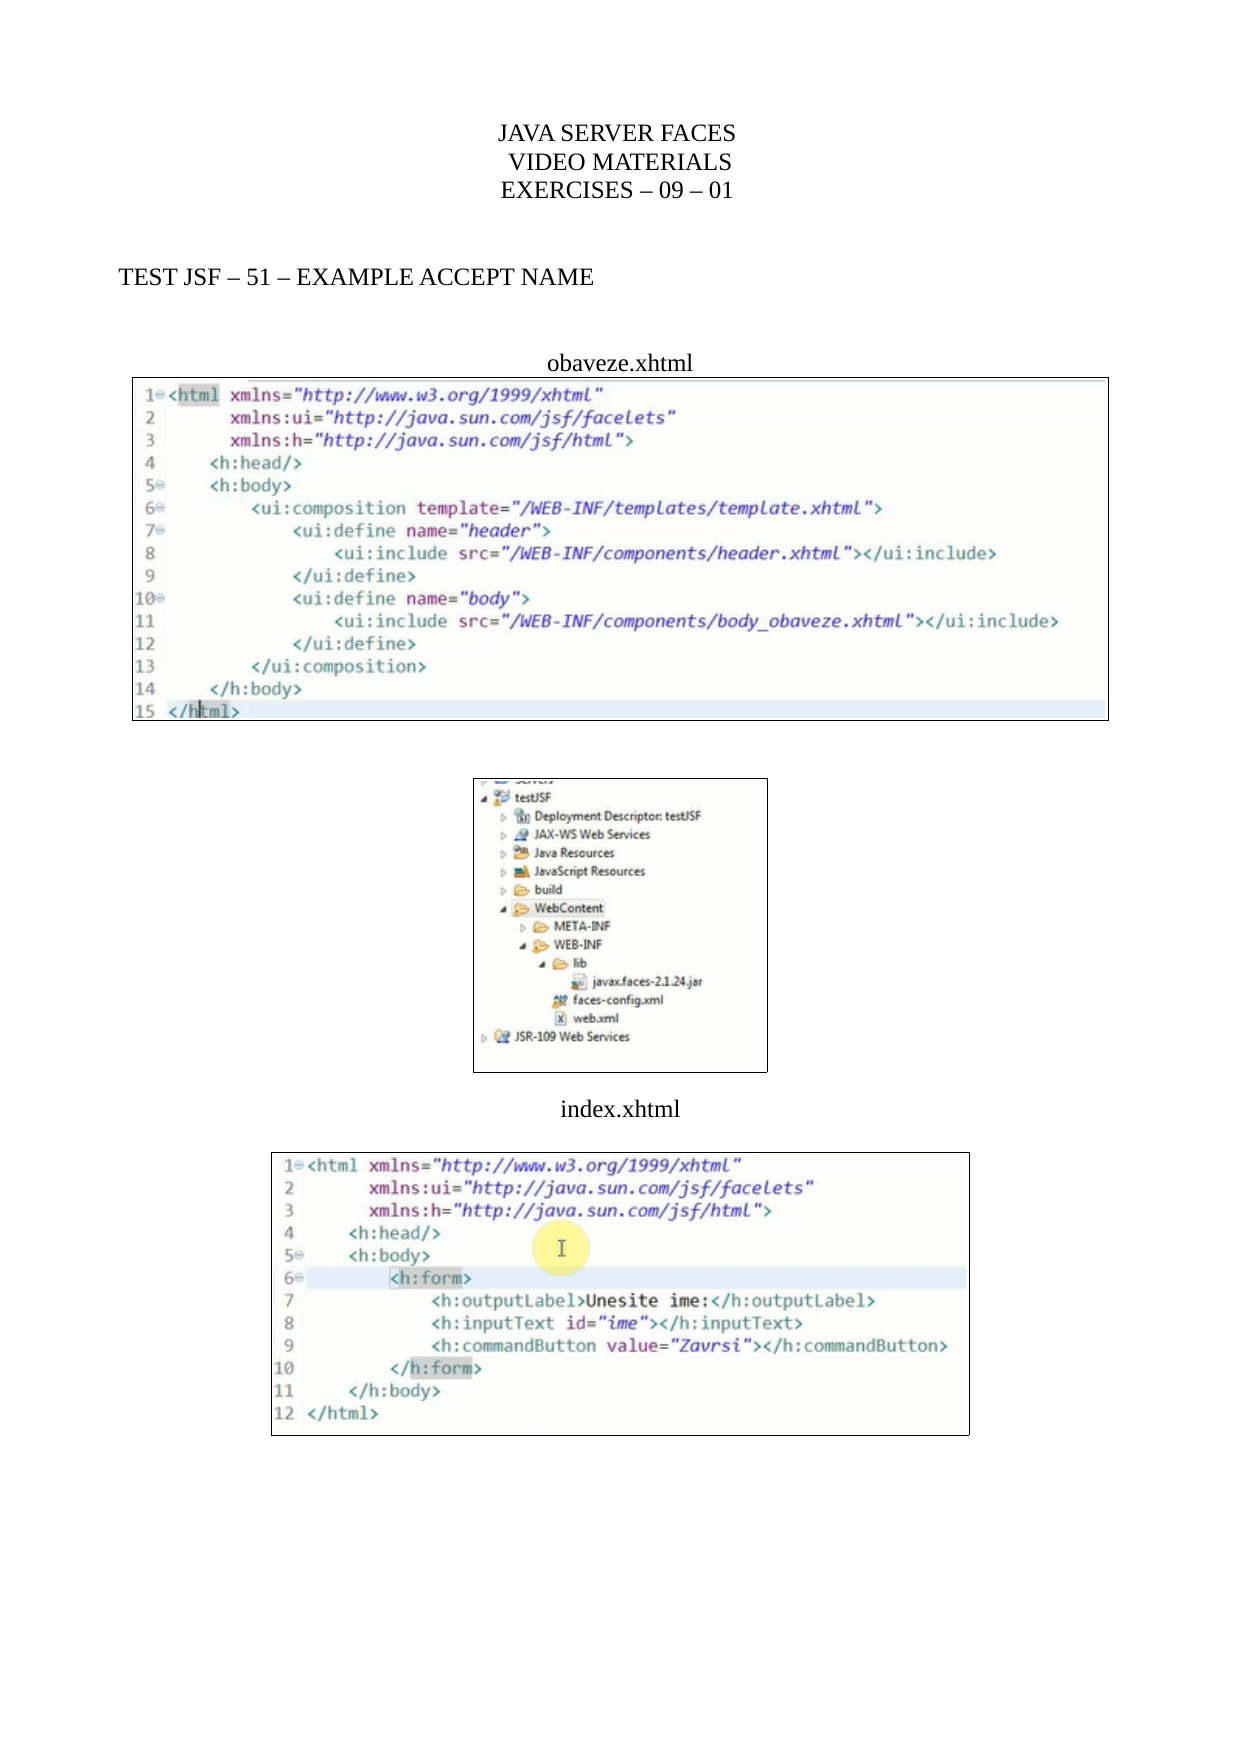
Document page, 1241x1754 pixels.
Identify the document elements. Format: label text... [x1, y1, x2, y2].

text VIDEO MATERIALS [118, 147, 1122, 176]
picture [134, 380, 1106, 718]
text JAVA SERVER FACES [118, 118, 1122, 147]
picture [476, 781, 764, 1069]
text EXERCISES – 09 – 01 [118, 176, 1122, 204]
text TEST JSF – 51 – EXAMPLE ACCEPT NAME [118, 262, 1122, 291]
text index.xhtml [118, 1094, 1122, 1123]
picture [273, 1155, 967, 1432]
text obaveze.xhtml [118, 348, 1122, 377]
